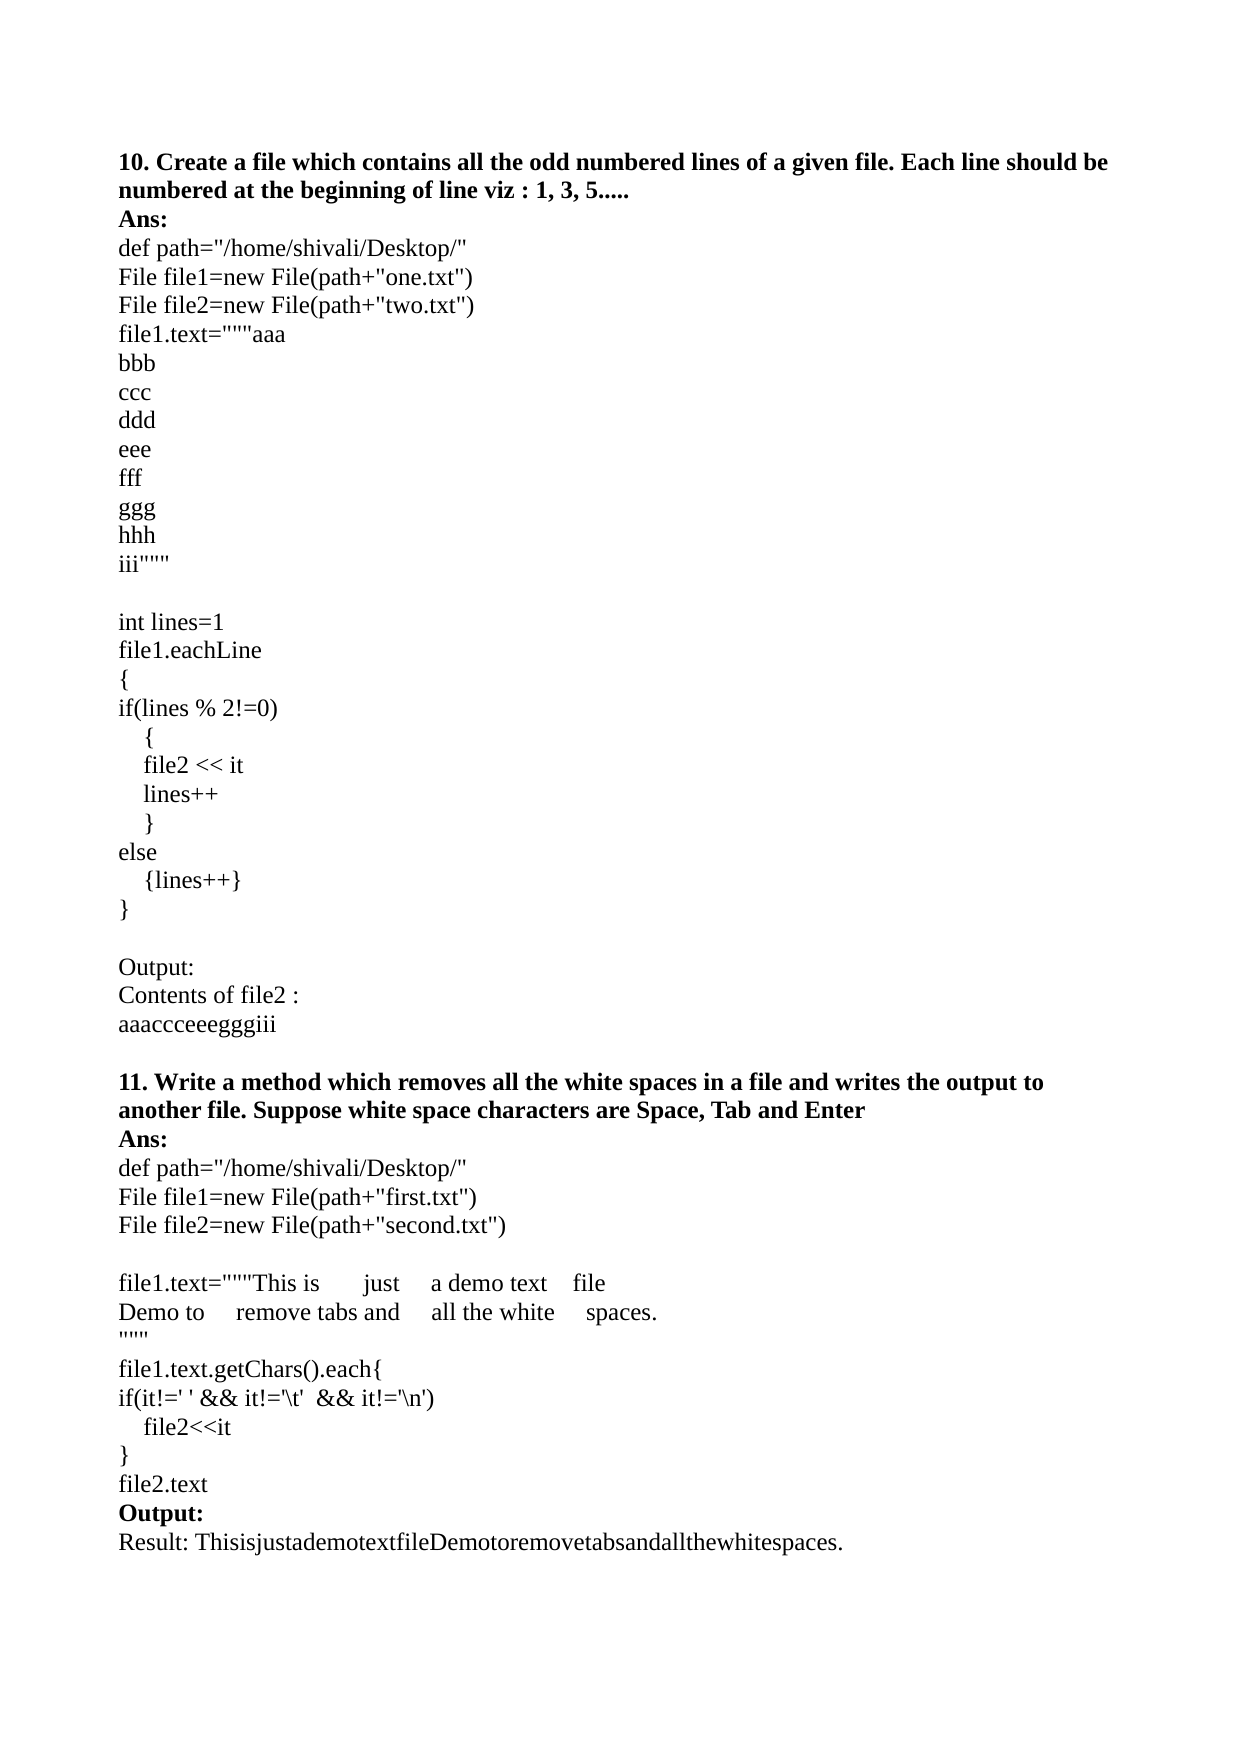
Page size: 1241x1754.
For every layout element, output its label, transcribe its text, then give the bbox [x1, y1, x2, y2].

text File file2=new File(path+"two.txt") [118, 291, 1122, 319]
text {lines++} [118, 866, 1122, 894]
text Ans: [118, 204, 1122, 233]
text File file1=new File(path+"first.txt") [118, 1182, 1122, 1211]
text Demo to remove tabs and all the white spaces. [118, 1297, 1122, 1326]
text fff [118, 463, 1122, 492]
text 11. Write a method which removes all the white spaces in a file and writes the output to another file. Suppose white space characters are Space, Tab and Enter [118, 1067, 1122, 1124]
text if(lines % 2!=0) [118, 693, 1122, 722]
text def path="/home/shivali/Desktop/" [118, 233, 1122, 262]
text """ [118, 1326, 1122, 1354]
text Output: [118, 1498, 1122, 1527]
text 10. Create a file which contains all the odd numbered lines of a given file. Each line should be numbered at the beginning of line viz : 1, 3, 5..... [118, 147, 1122, 204]
text lines++ [118, 779, 1122, 808]
text { [118, 722, 1122, 751]
text } [118, 1441, 1122, 1469]
text if(it!=' ' && it!='\t' && it!='\n') [118, 1383, 1122, 1412]
text file1.text="""aaa [118, 319, 1122, 348]
text aaaccceeegggiii [118, 1009, 1122, 1038]
text ddd [118, 406, 1122, 434]
text Result: ThisisjustademotextfileDemotoremovetabsandallthewhitespaces. [118, 1527, 1122, 1556]
text Contents of file2 : [118, 981, 1122, 1009]
text file2 << it [118, 751, 1122, 779]
text { [118, 664, 1122, 693]
text else [118, 837, 1122, 866]
text file1.text.getChars().each{ [118, 1354, 1122, 1383]
text File file2=new File(path+"second.txt") [118, 1211, 1122, 1239]
text eee [118, 434, 1122, 463]
text Ans: [118, 1124, 1122, 1153]
text file1.text="""This is just a demo text file [118, 1268, 1122, 1297]
text hhh [118, 521, 1122, 549]
text } [118, 808, 1122, 837]
text } [118, 894, 1122, 923]
text ggg [118, 492, 1122, 521]
text file2<<it [118, 1412, 1122, 1441]
text ccc [118, 377, 1122, 406]
text int lines=1 [118, 607, 1122, 636]
text Output: [118, 952, 1122, 981]
text iii""" [118, 549, 1122, 578]
text file2.text [118, 1469, 1122, 1498]
text bbb [118, 348, 1122, 377]
text def path="/home/shivali/Desktop/" [118, 1153, 1122, 1182]
text File file1=new File(path+"one.txt") [118, 262, 1122, 291]
text file1.eachLine [118, 636, 1122, 664]
